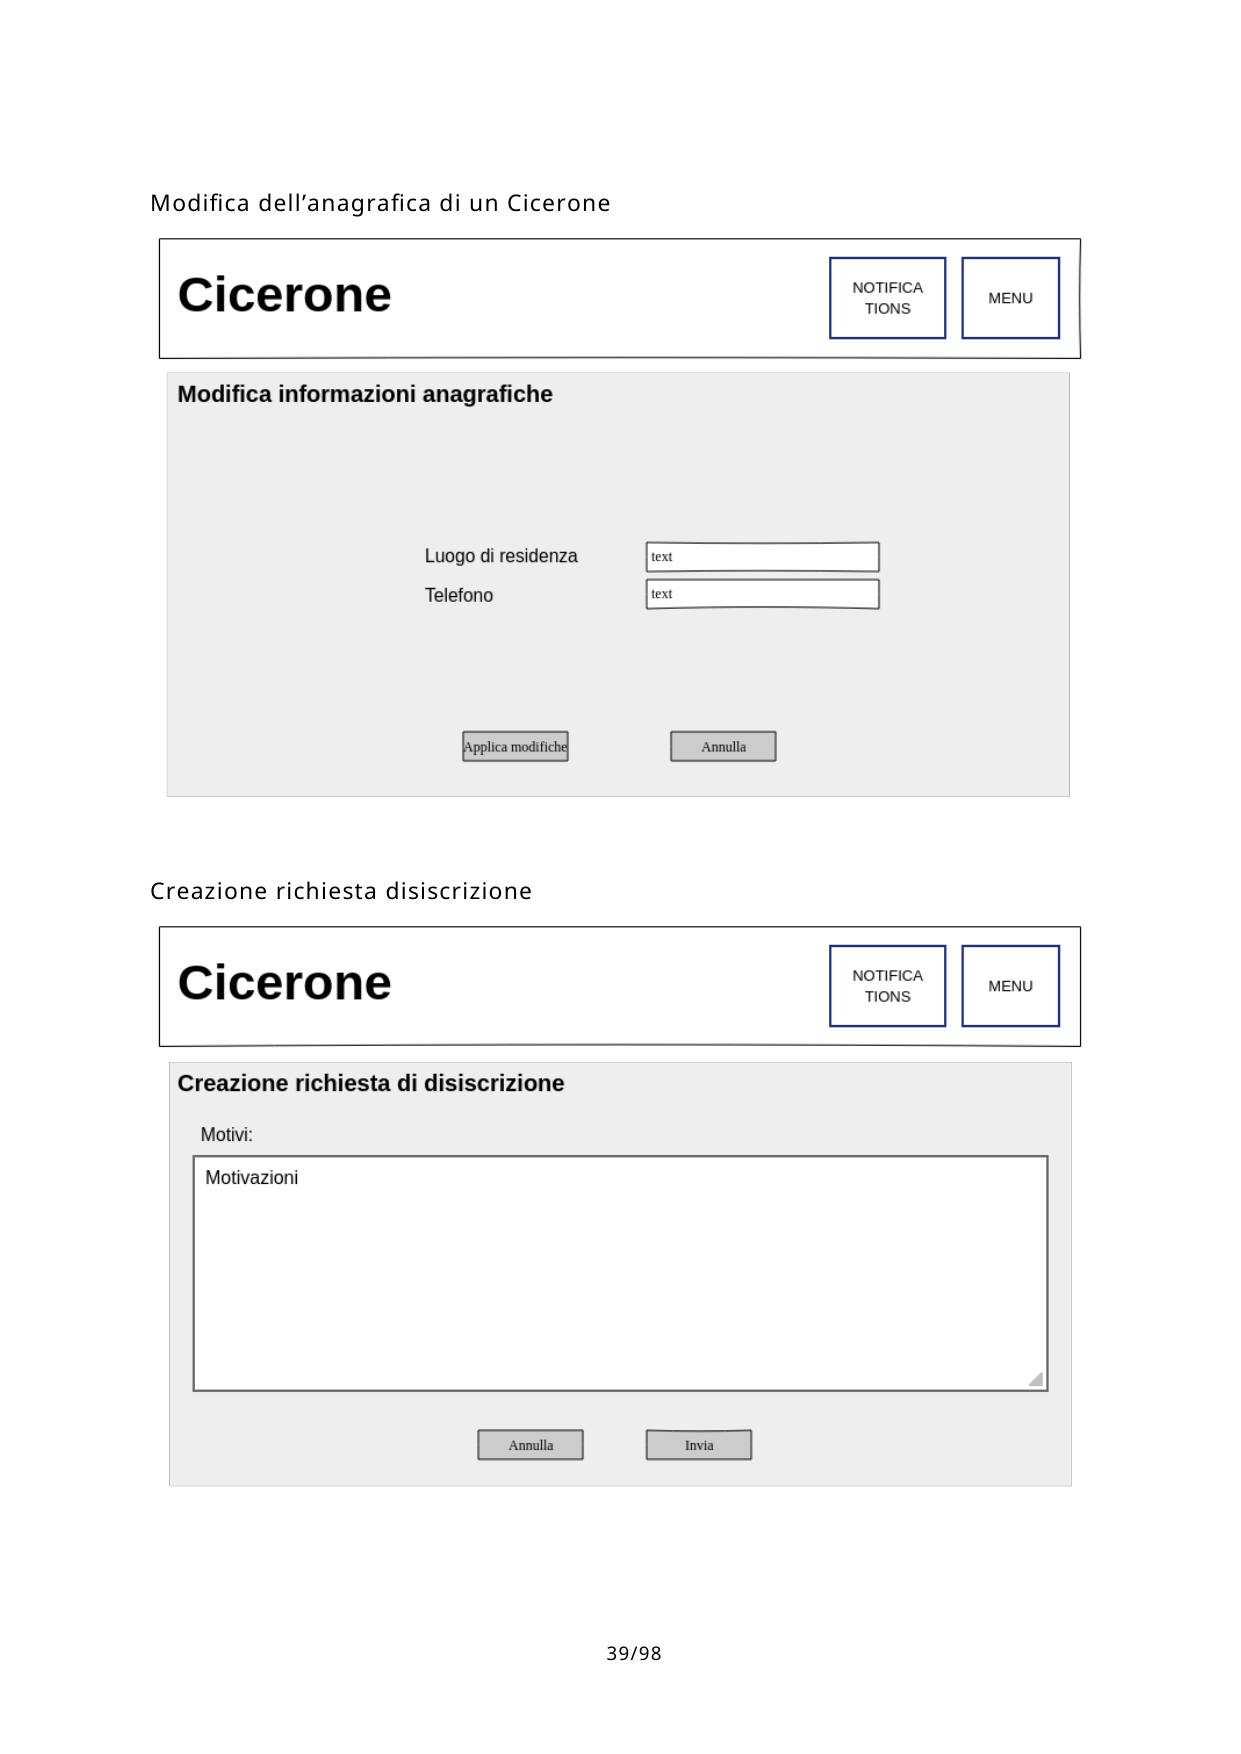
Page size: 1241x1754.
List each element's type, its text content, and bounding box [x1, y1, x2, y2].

picture [152, 229, 1093, 819]
text Creazione richiesta disiscrizione [150, 875, 1090, 906]
text Modifica dell’anagrafica di un Cicerone [150, 187, 1090, 218]
picture [152, 917, 1093, 1507]
